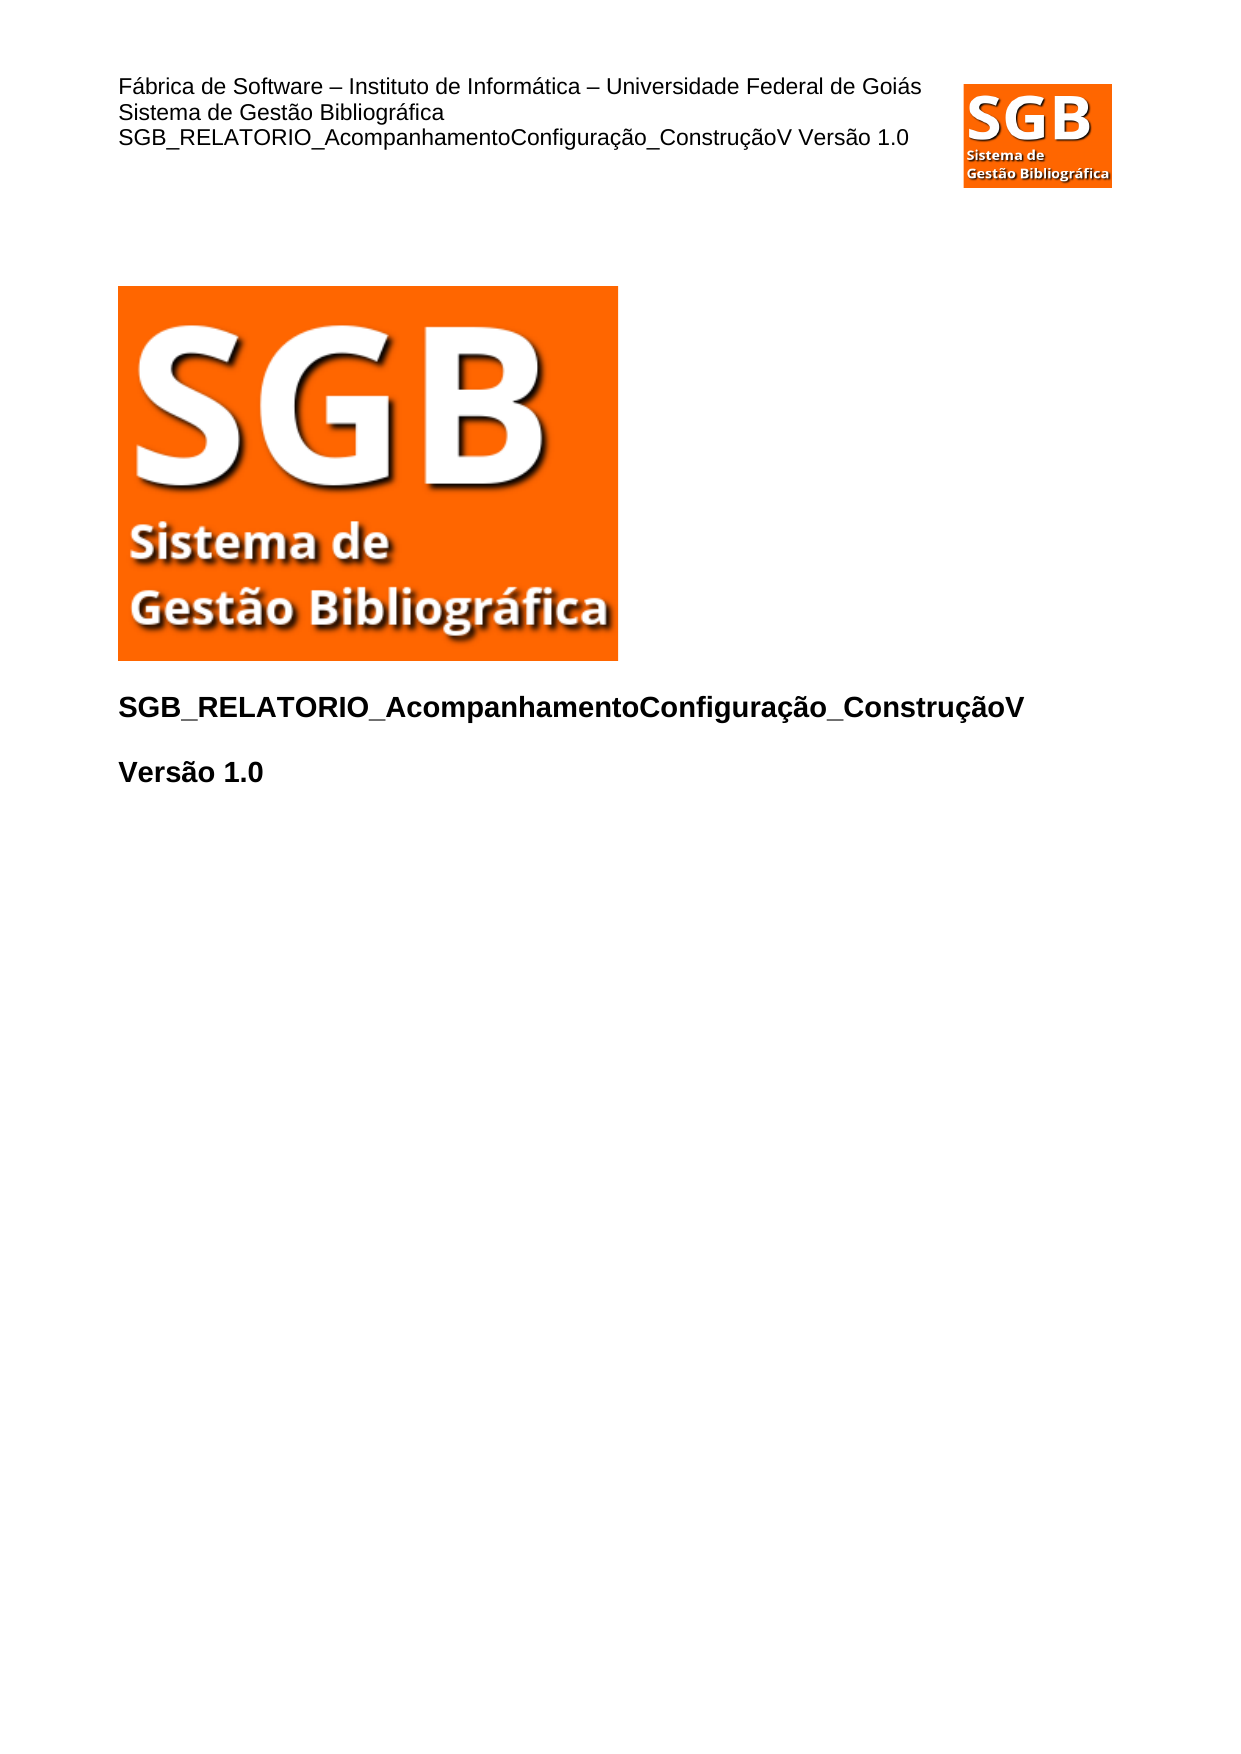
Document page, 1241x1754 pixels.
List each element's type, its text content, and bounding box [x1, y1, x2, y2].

text Versão 1.0 [118, 756, 1122, 789]
text SGB_RELATORIO_AcompanhamentoConfiguração_ConstruçãoV [118, 691, 1122, 723]
picture [963, 84, 1112, 188]
picture [118, 286, 619, 661]
